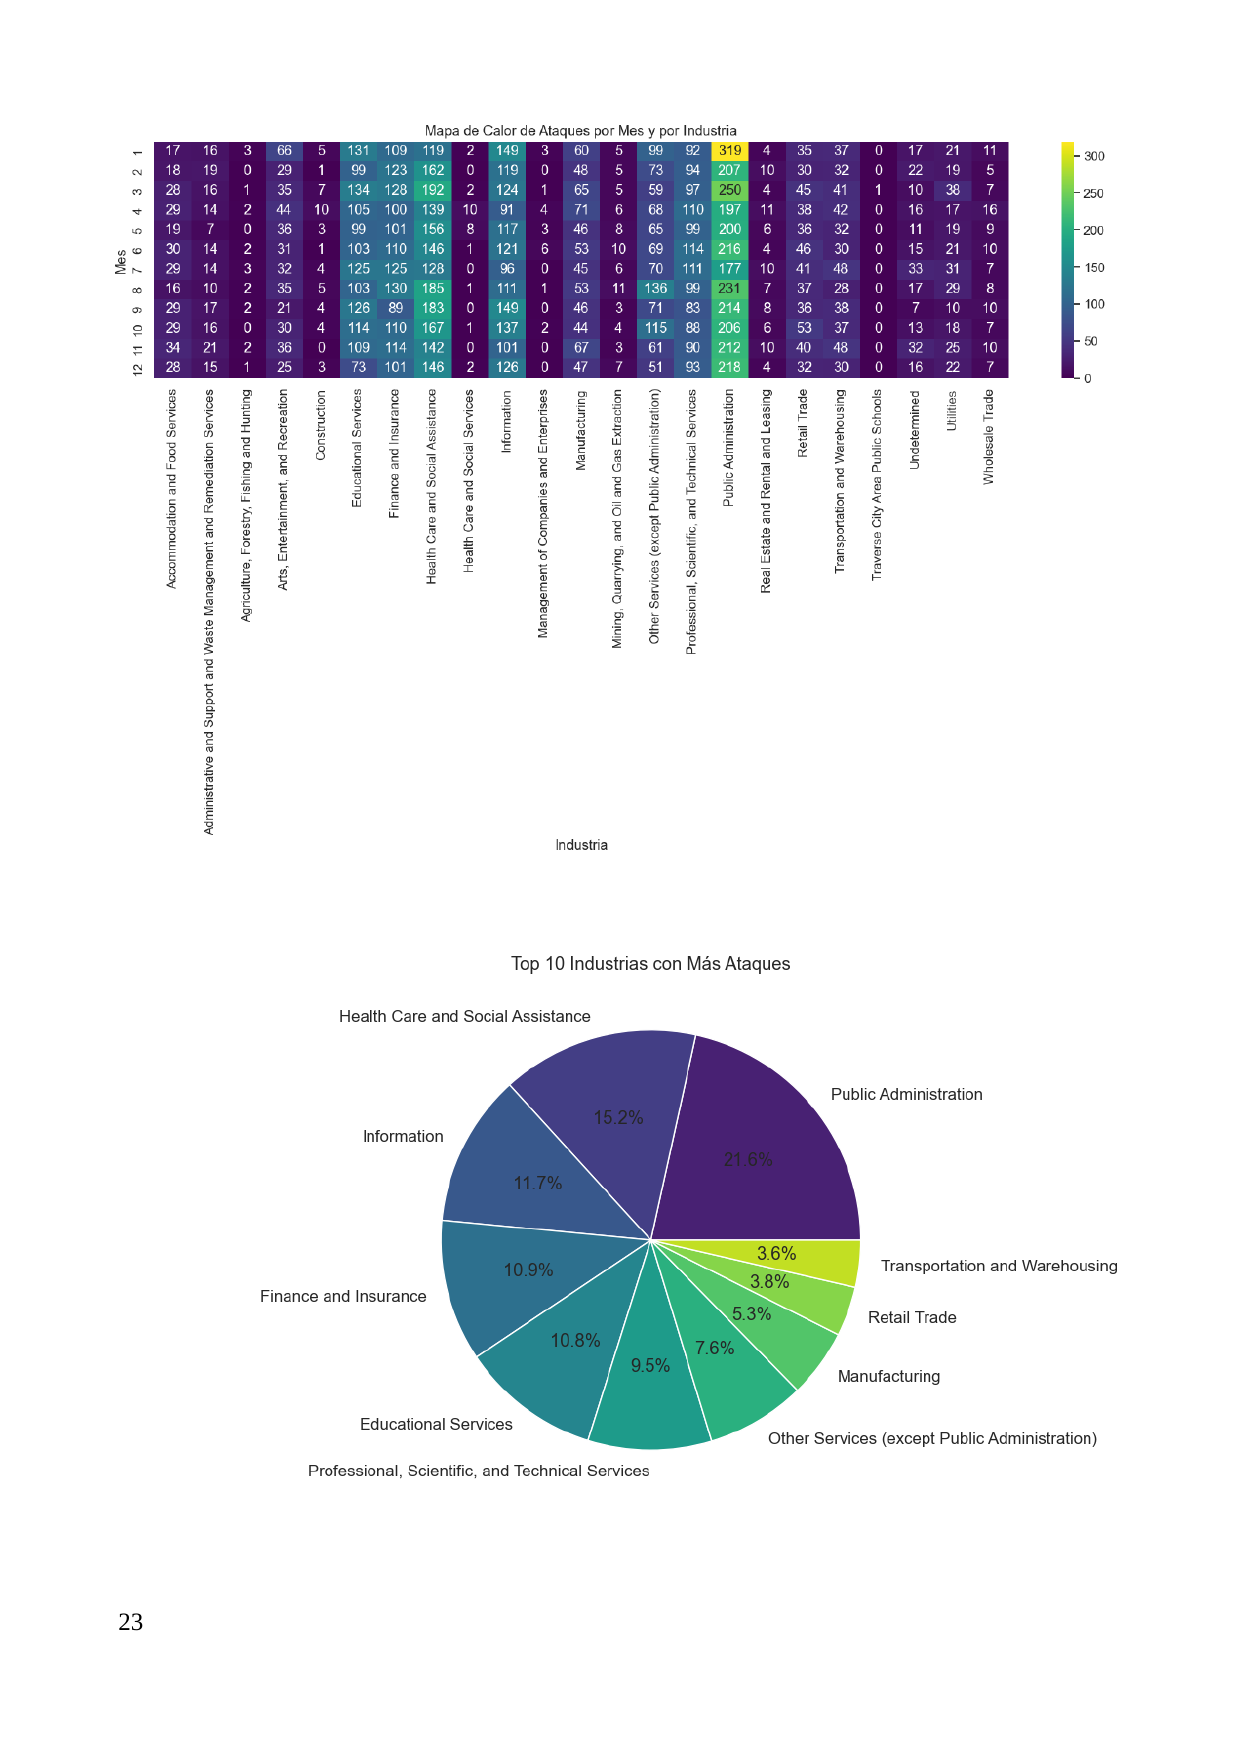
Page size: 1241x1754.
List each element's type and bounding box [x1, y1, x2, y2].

picture [107, 117, 1112, 860]
picture [251, 946, 1126, 1512]
